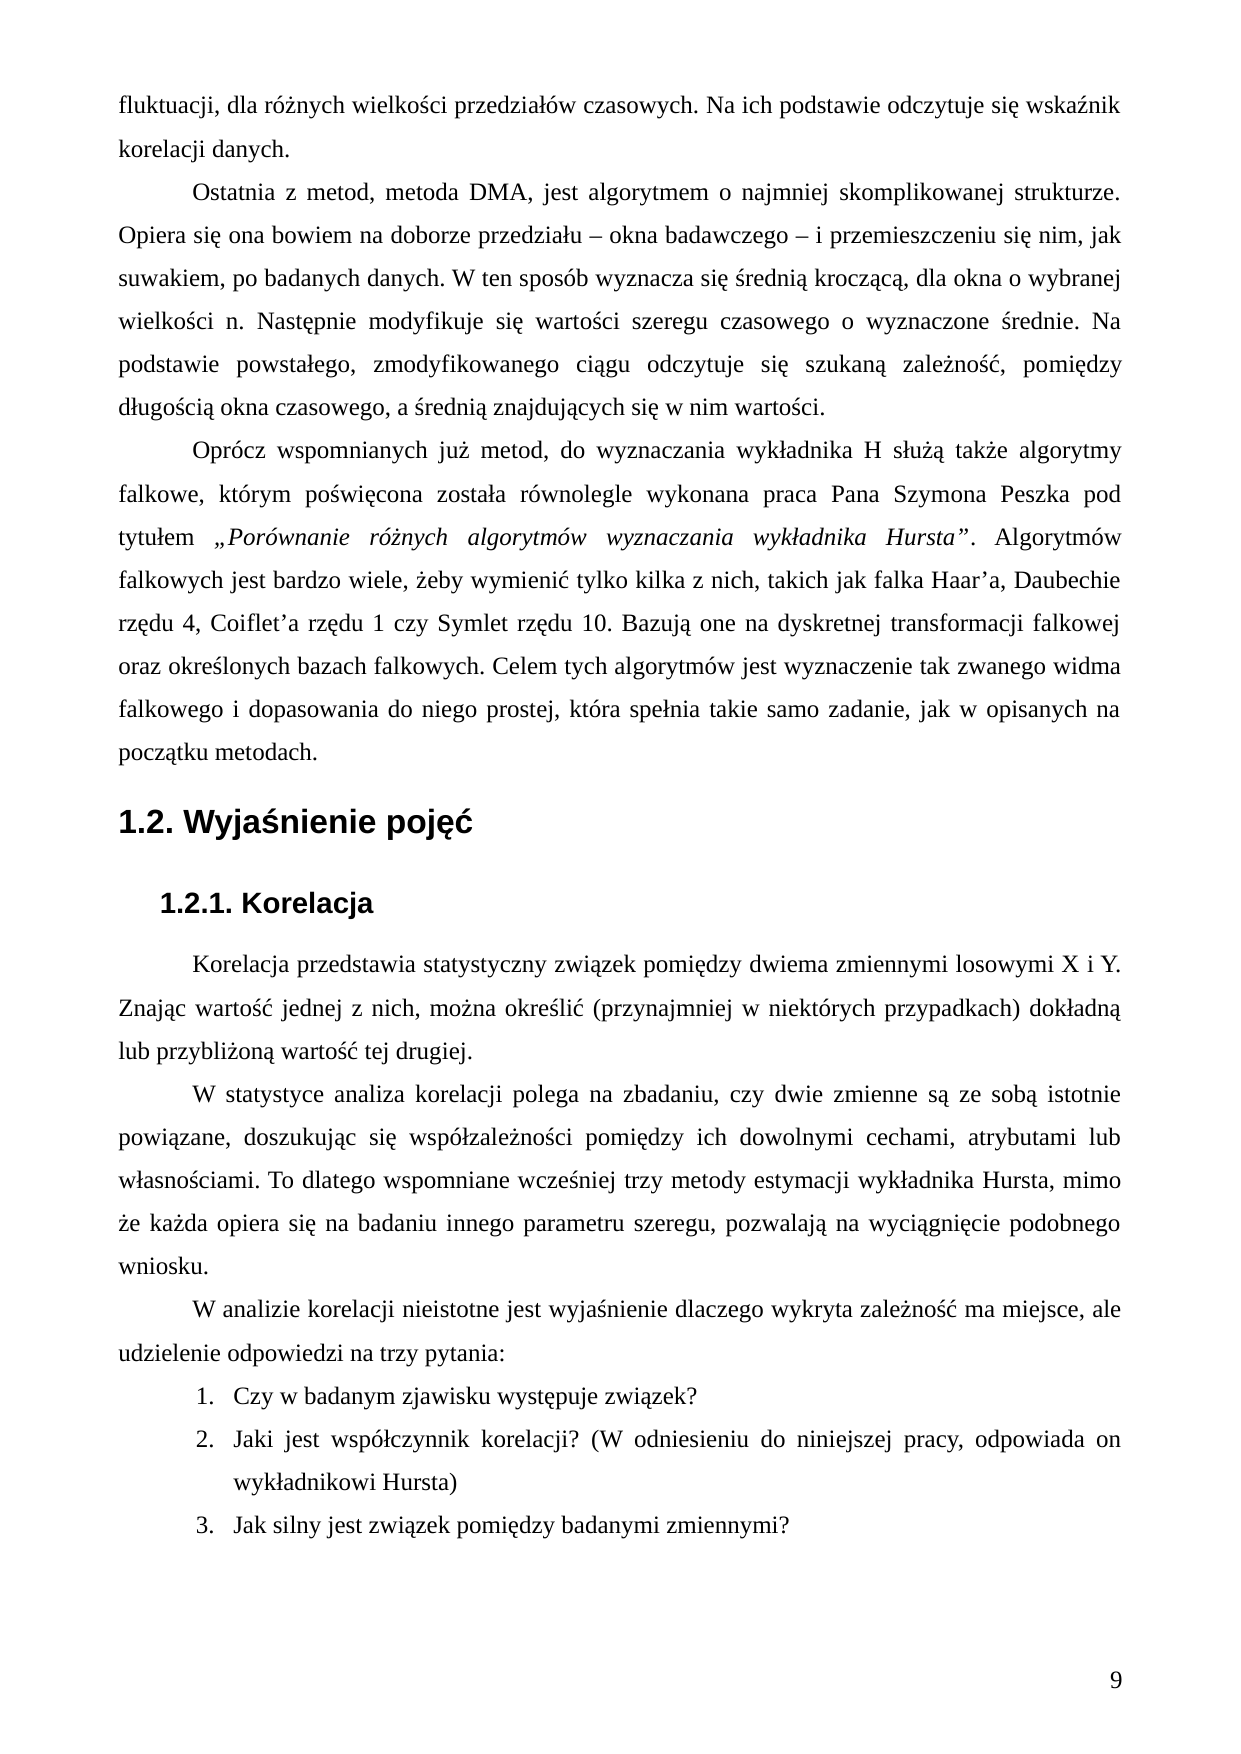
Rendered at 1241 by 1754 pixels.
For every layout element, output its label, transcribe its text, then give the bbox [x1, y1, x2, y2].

text W statystyce analiza korelacji polega na zbadaniu, czy dwie zmienne są ze sobą istotnie powiązane, doszukując się współzależności pomiędzy ich dowolnymi cechami, atrybutami lub własnościami. To dlatego wspomniane wcześniej trzy metody estymacji wykładnika Hursta, mimo że każda opiera się na badaniu innego parametru szeregu, pozwalają na wyciągnięcie podobnego wniosku. [118, 1079, 1122, 1280]
text Oprócz wspomnianych już metod, do wyznaczania wykładnika H służą także algorytmy falkowe, którym poświęcona została równolegle wykonana praca Pana Szymona Peszka pod tytułem „Porównanie różnych algorytmów wyznaczania wykładnika Hursta”. Algorytmów falkowych jest bardzo wiele, żeby wymienić tylko kilka z nich, takich jak falka Haar’a, Daubechie rzędu 4, Coiflet’a rzędu 1 czy Symlet rzędu 10. Bazują one na dyskretnej transformacji falkowej oraz określonych bazach falkowych. Celem tych algorytmów jest wyznaczenie tak zwanego widma falkowego i dopasowania do niego prostej, która spełnia takie samo zadanie, jak w opisanych na początku metodach. [118, 436, 1122, 766]
list Jak silny jest związek pomiędzy badanymi zmiennymi? [196, 1510, 1122, 1539]
subtitle 1.2. Wyjaśnienie pojęć [118, 801, 1122, 840]
subtitle 1.2.1. Korelacja [159, 886, 1122, 920]
list Jaki jest współczynnik korelacji? (W odniesieniu do niniejszej pracy, odpowiada on wykładnikowi Hursta) [196, 1424, 1122, 1496]
text Korelacja przedstawia statystyczny związek pomiędzy dwiema zmiennymi losowymi X i Y. Znając wartość jednej z nich, można określić (przynajmniej w niektórych przypadkach) dokładną lub przybliżoną wartość tej drugiej. [118, 949, 1122, 1064]
text Ostatnia z metod, metoda DMA, jest algorytmem o najmniej skomplikowanej strukturze. Opiera się ona bowiem na doborze przedziału – okna badawczego – i przemieszczeniu się nim, jak suwakiem, po badanych danych. W ten sposób wyznacza się średnią kroczącą, dla okna o wybranej wielkości n. Następnie modyfikuje się wartości szeregu czasowego o wyznaczone średnie. Na podstawie powstałego, zmodyfikowanego ciągu odczytuje się szukaną zależność, pomiędzy długością okna czasowego, a średnią znajdujących się w nim wartości. [118, 177, 1122, 421]
text fluktuacji, dla różnych wielkości przedziałów czasowych. Na ich podstawie odczytuje się wskaźnik korelacji danych. [118, 91, 1122, 162]
list Czy w badanym zjawisku występuje związek? [196, 1381, 1122, 1409]
text W analizie korelacji nieistotne jest wyjaśnienie dlaczego wykryta zależność ma miejsce, ale udzielenie odpowiedzi na trzy pytania: [118, 1294, 1122, 1366]
